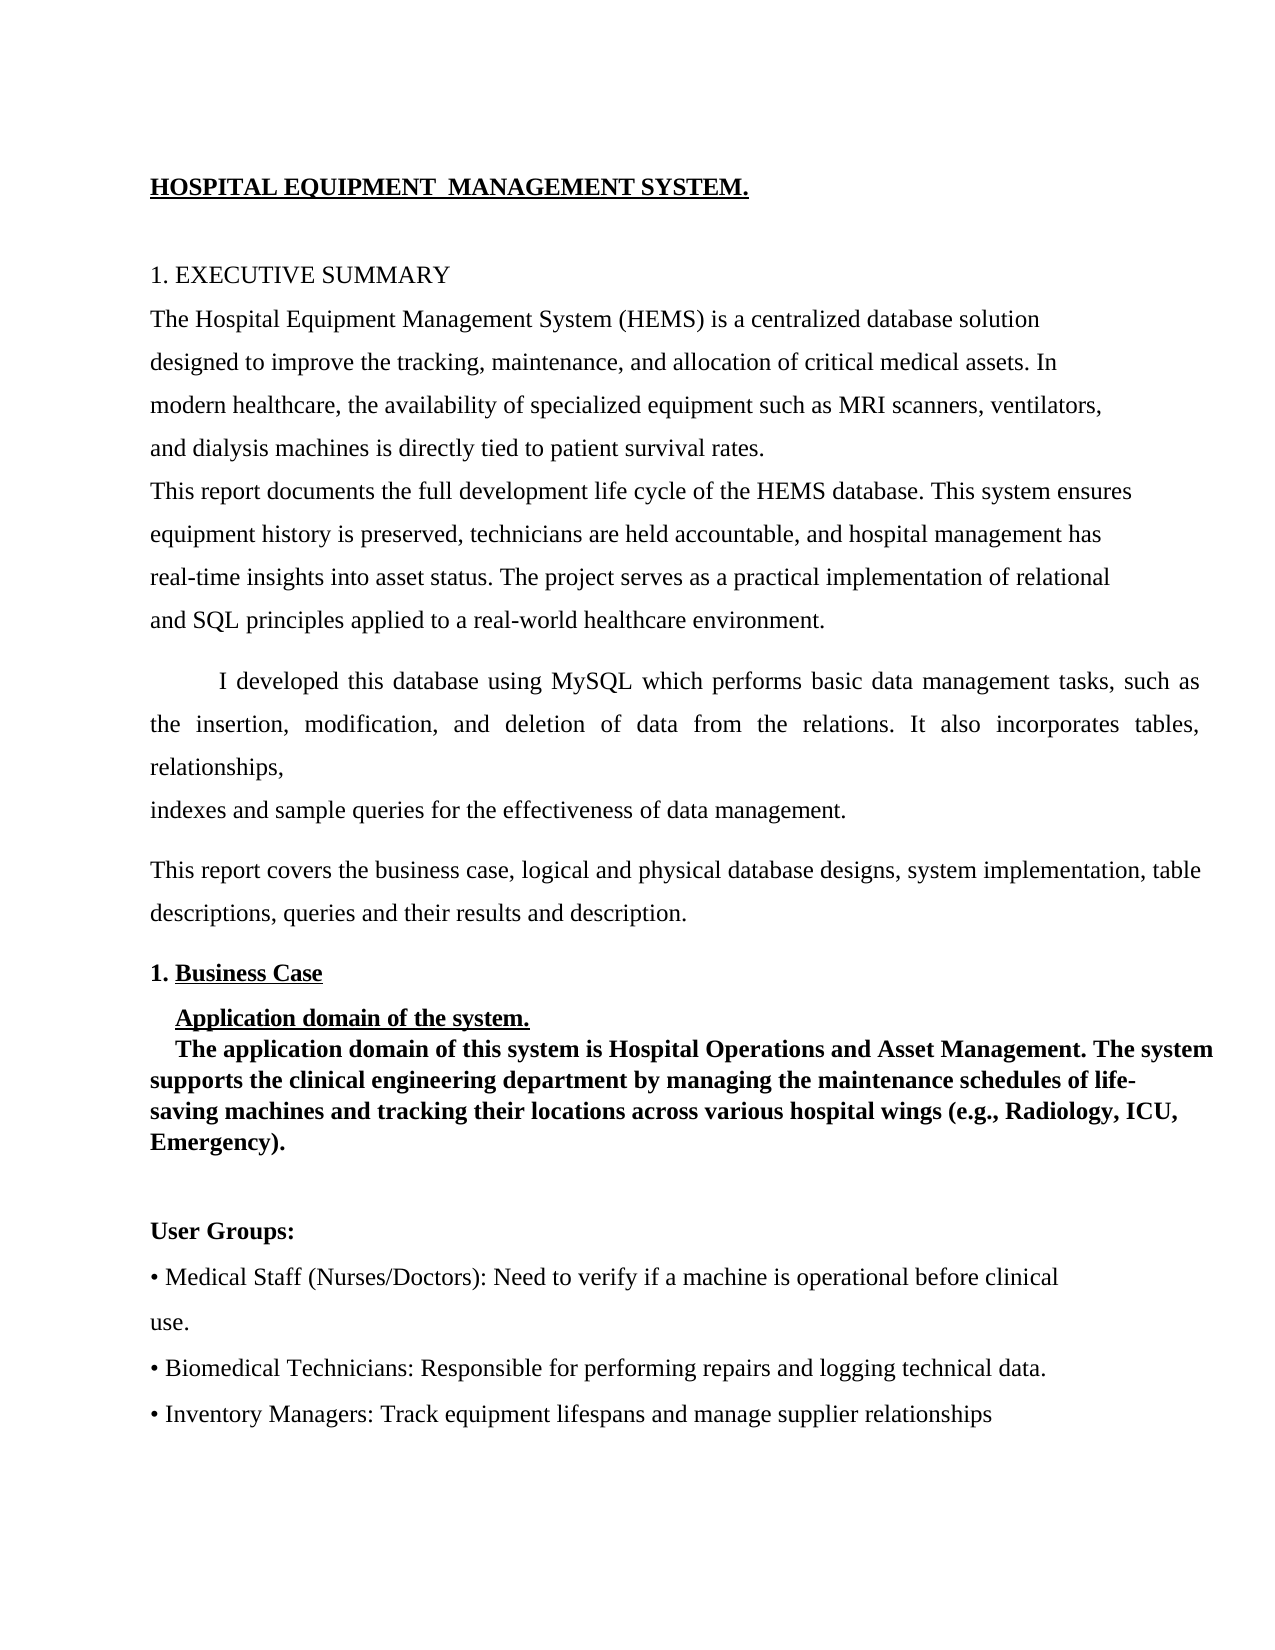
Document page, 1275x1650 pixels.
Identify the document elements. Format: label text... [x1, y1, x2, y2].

text Emergency). [150, 1127, 1275, 1156]
list Business Case [150, 958, 1275, 986]
text saving machines and tracking their locations across various hospital wings (e.g., Radiology, ICU, [150, 1096, 1275, 1125]
text 1. EXECUTIVE SUMMARY [150, 261, 1167, 289]
text designed to improve the tracking, maintenance, and allocation of critical medical assets. In [150, 347, 1167, 376]
text This report covers the business case, logical and physical database designs, system implementation, table descriptions, queries and their results and description. [150, 855, 1275, 927]
text User Groups: [150, 1216, 1275, 1245]
text use. [150, 1307, 1275, 1336]
text • Medical Staff (Nurses/Doctors): Need to verify if a machine is operational before clinical [150, 1262, 1275, 1291]
text The application domain of this system is Hospital Operations and Asset Management. The system [150, 1034, 1275, 1063]
text • Inventory Managers: Track equipment lifespans and manage supplier relationships [150, 1399, 1275, 1427]
list Application domain of the system. [150, 1003, 1275, 1032]
text HOSPITAL EQUIPMENT MANAGEMENT SYSTEM. [150, 172, 1275, 201]
text • Biomedical Technicians: Responsible for performing repairs and logging technical data. [150, 1353, 1275, 1382]
text real-time insights into asset status. The project serves as a practical implementation of relational [150, 562, 1167, 591]
text This report documents the full development life cycle of the HEMS database. This system ensures [150, 476, 1167, 505]
text equipment history is preserved, technicians are held accountable, and hospital management has [150, 519, 1167, 548]
text modern healthcare, the availability of specialized equipment such as MRI scanners, ventilators, [150, 390, 1167, 419]
text supports the clinical engineering department by managing the maintenance schedules of life- [150, 1065, 1275, 1094]
text The Hospital Equipment Management System (HEMS) is a centralized database solution [150, 304, 1167, 332]
text and SQL principles applied to a real-world healthcare environment. [150, 606, 1167, 634]
text indexes and sample queries for the effectiveness of data management. [150, 795, 1275, 824]
text I developed this database using MySQL which performs basic data management tasks, such as the insertion, modification, and deletion of data from the relations. It also incorporates tables, relationships, [150, 666, 1200, 781]
text and dialysis machines is directly tied to patient survival rates. [150, 433, 1167, 462]
